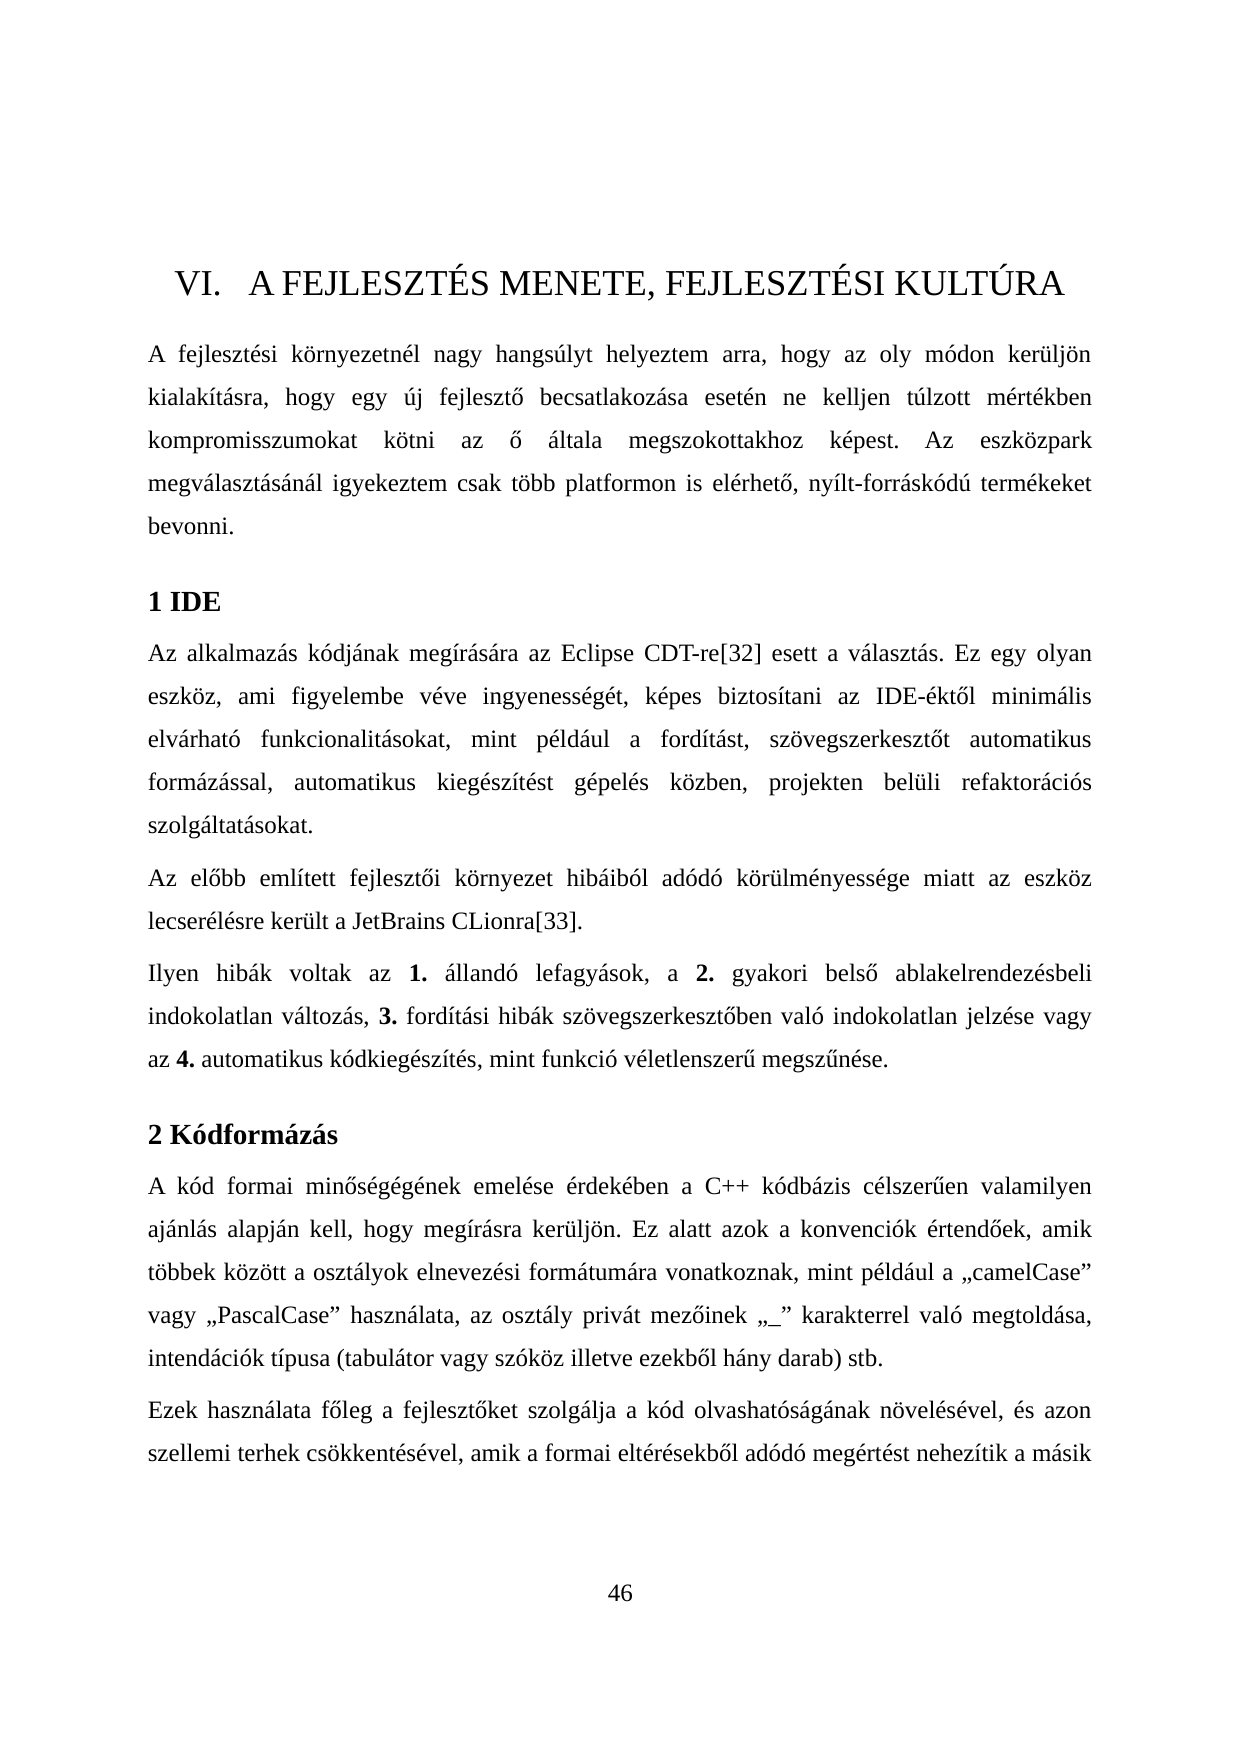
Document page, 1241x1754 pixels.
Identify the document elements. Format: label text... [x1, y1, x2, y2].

subtitle Kódformázás [148, 1117, 1093, 1150]
subtitle A FEJLESZTÉS MENETE, FEJLESZTÉSI KULTÚRA [148, 261, 1093, 303]
text Ilyen hibák voltak az 1. állandó lefagyások, a 2. gyakori belső ablakelrendezésbeli indokolatlan változás, 3. fordítási hibák szövegszerkesztőben való indokolatlan jelzése vagy az 4. automatikus kódkiegészítés, mint funkció véletlenszerű megszűnése. [148, 958, 1093, 1073]
text A fejlesztési környezetnél nagy hangsúlyt helyeztem arra, hogy az oly módon kerüljön kialakításra, hogy egy új fejlesztő becsatlakozása esetén ne kelljen túlzott mértékben kompromisszumokat kötni az ő általa megszokottakhoz képest. Az eszközpark megválasztásánál igyekeztem csak több platformon is elérhető, nyílt-forráskódú termékeket bevonni. [148, 339, 1093, 540]
text A kód formai minőségégének emelése érdekében a C++ kódbázis célszerűen valamilyen ajánlás alapján kell, hogy megírásra kerüljön. Ez alatt azok a konvenciók értendőek, amik többek között a osztályok elnevezési formátumára vonatkoznak, mint például a „camelCase” vagy „PascalCase” használata, az osztály privát mezőinek „_” karakterrel való megtoldása, intendációk típusa (tabulátor vagy szóköz illetve ezekből hány darab) stb. [148, 1171, 1093, 1372]
subtitle IDE [148, 584, 1093, 617]
text Ezek használata főleg a fejlesztőket szolgálja a kód olvashatóságának növelésével, és azon szellemi terhek csökkentésével, amik a formai eltérésekből adódó megértést nehezítik a másik [148, 1395, 1093, 1467]
text Az előbb említett fejlesztői környezet hibáiból adódó körülményessége miatt az eszköz lecserélésre került a JetBrains CLionra[33]. [148, 863, 1093, 934]
text Az alkalmazás kódjának megírására az Eclipse CDT-re[32] esett a választás. Ez egy olyan eszköz, ami figyelembe véve ingyenességét, képes biztosítani az IDE-éktől minimális elvárható funkcionalitásokat, mint például a fordítást, szövegszerkesztőt automatikus formázással, automatikus kiegészítést gépelés közben, projekten belüli refaktorációs szolgáltatásokat. [148, 638, 1093, 839]
